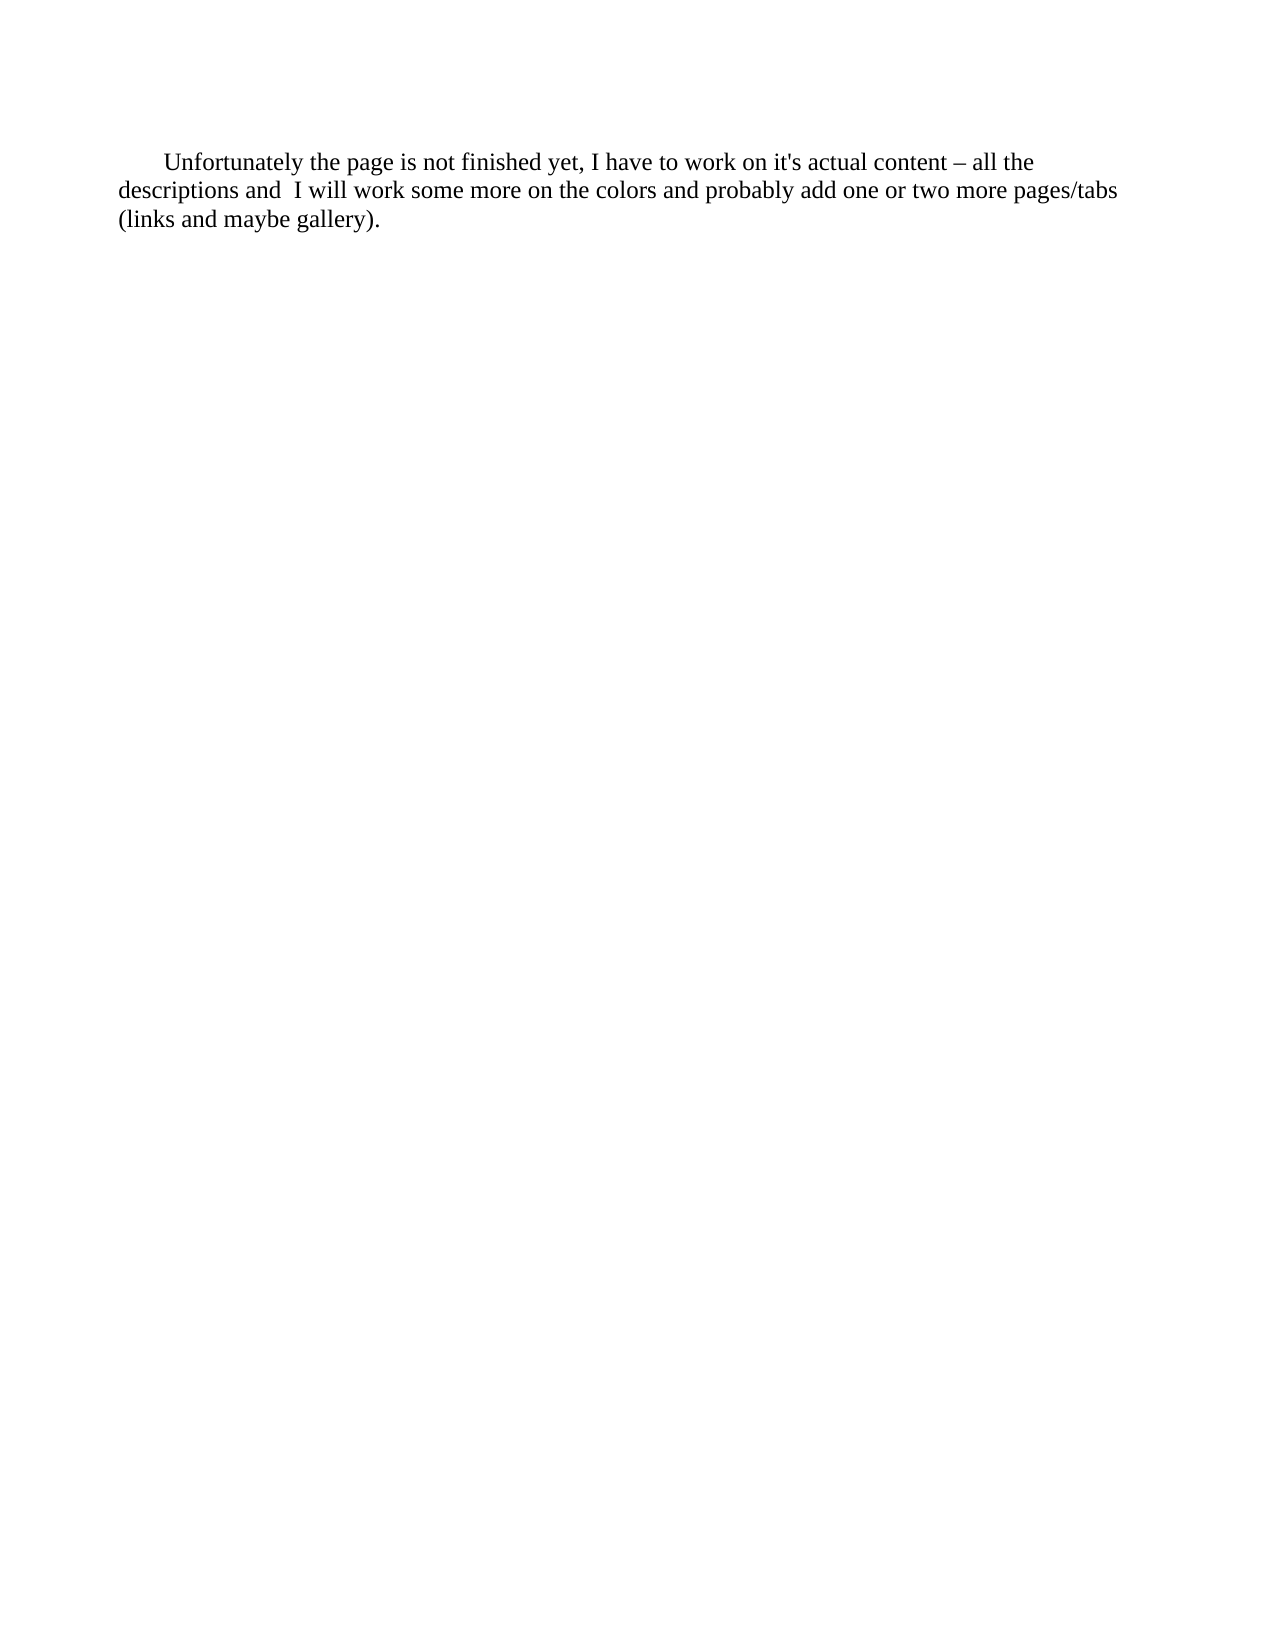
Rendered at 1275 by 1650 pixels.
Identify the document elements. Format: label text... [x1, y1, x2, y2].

text Unfortunately the page is not finished yet, I have to work on it's actual content – all the descriptions and I will work some more on the colors and probably add one or two more pages/tabs (links and maybe gallery). [118, 147, 1157, 233]
